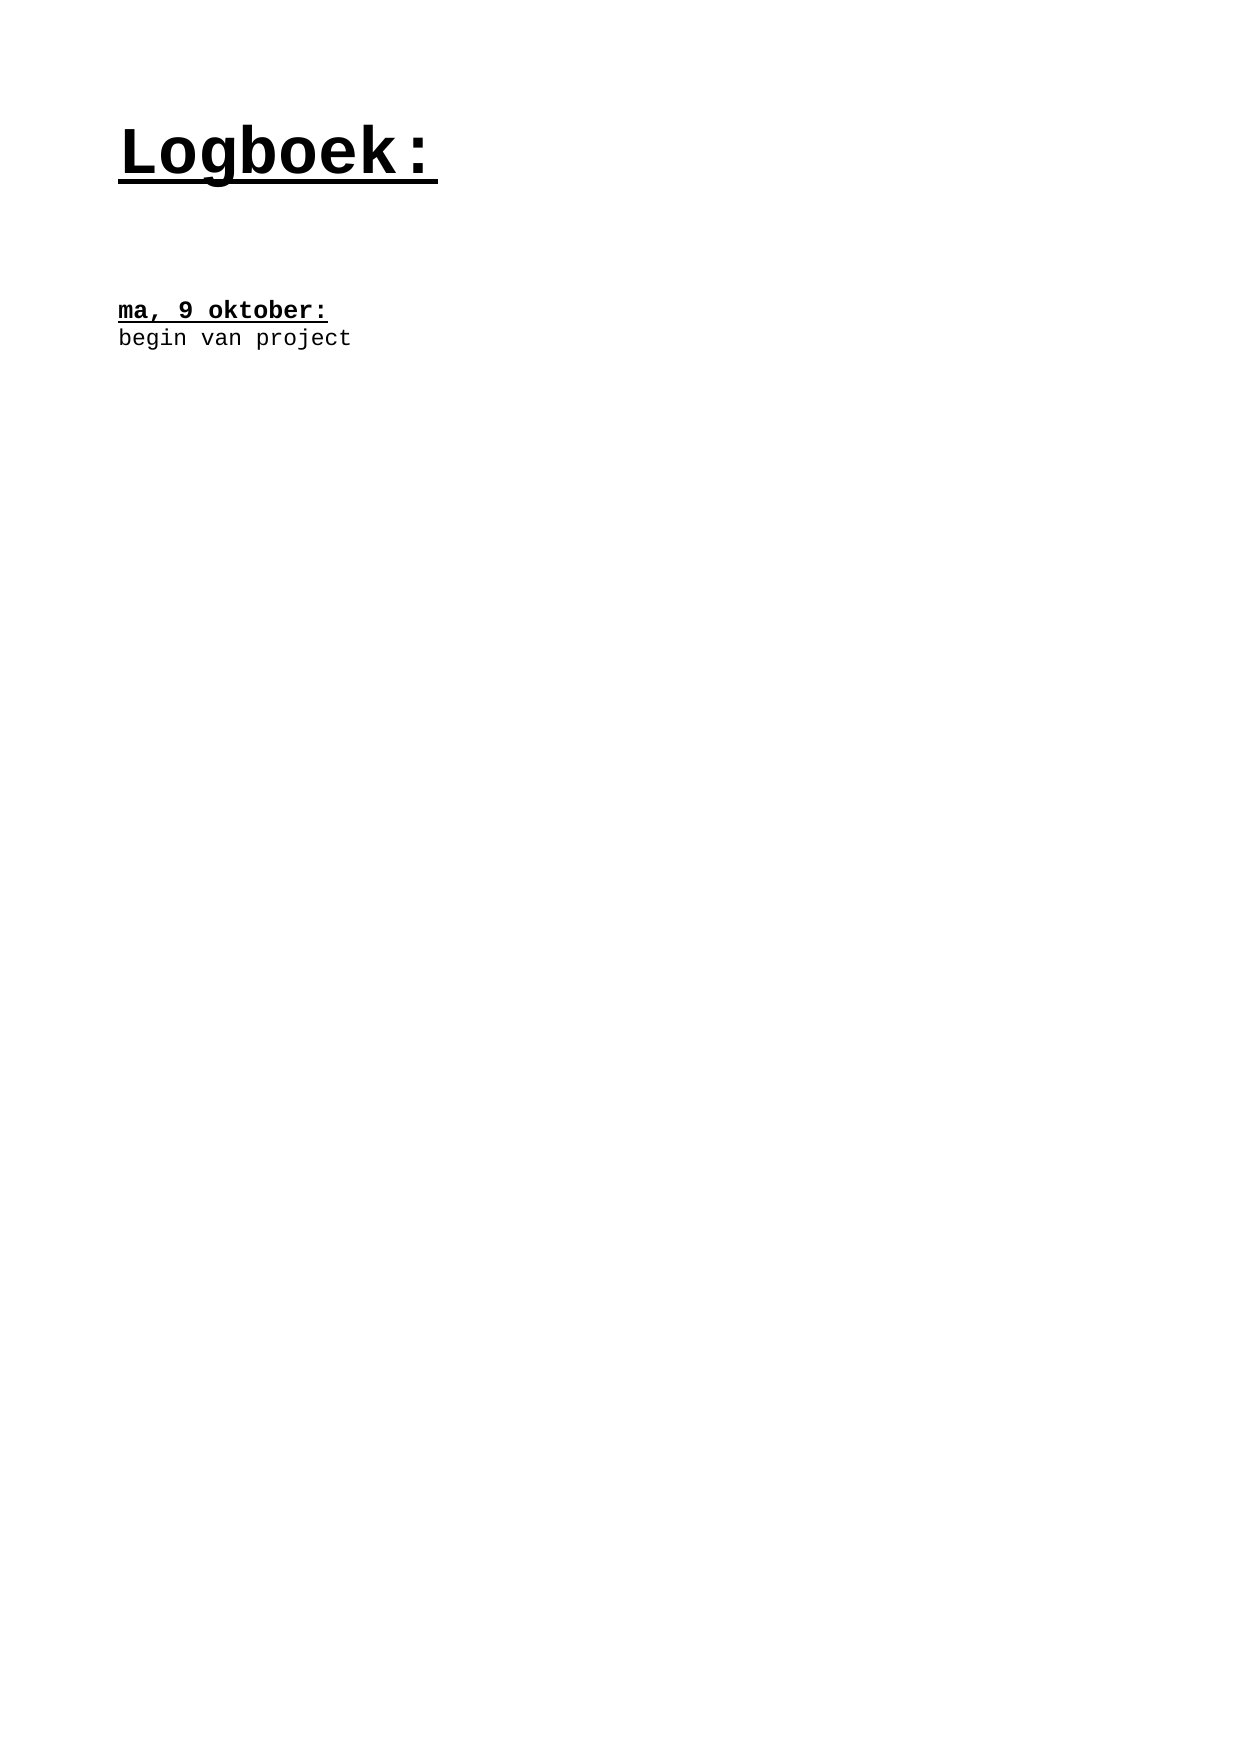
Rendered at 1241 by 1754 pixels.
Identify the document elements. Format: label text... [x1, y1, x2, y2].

text begin van project [118, 326, 1122, 352]
text ma, 9 oktober: [118, 298, 1122, 326]
text Logboek: [118, 118, 1122, 194]
